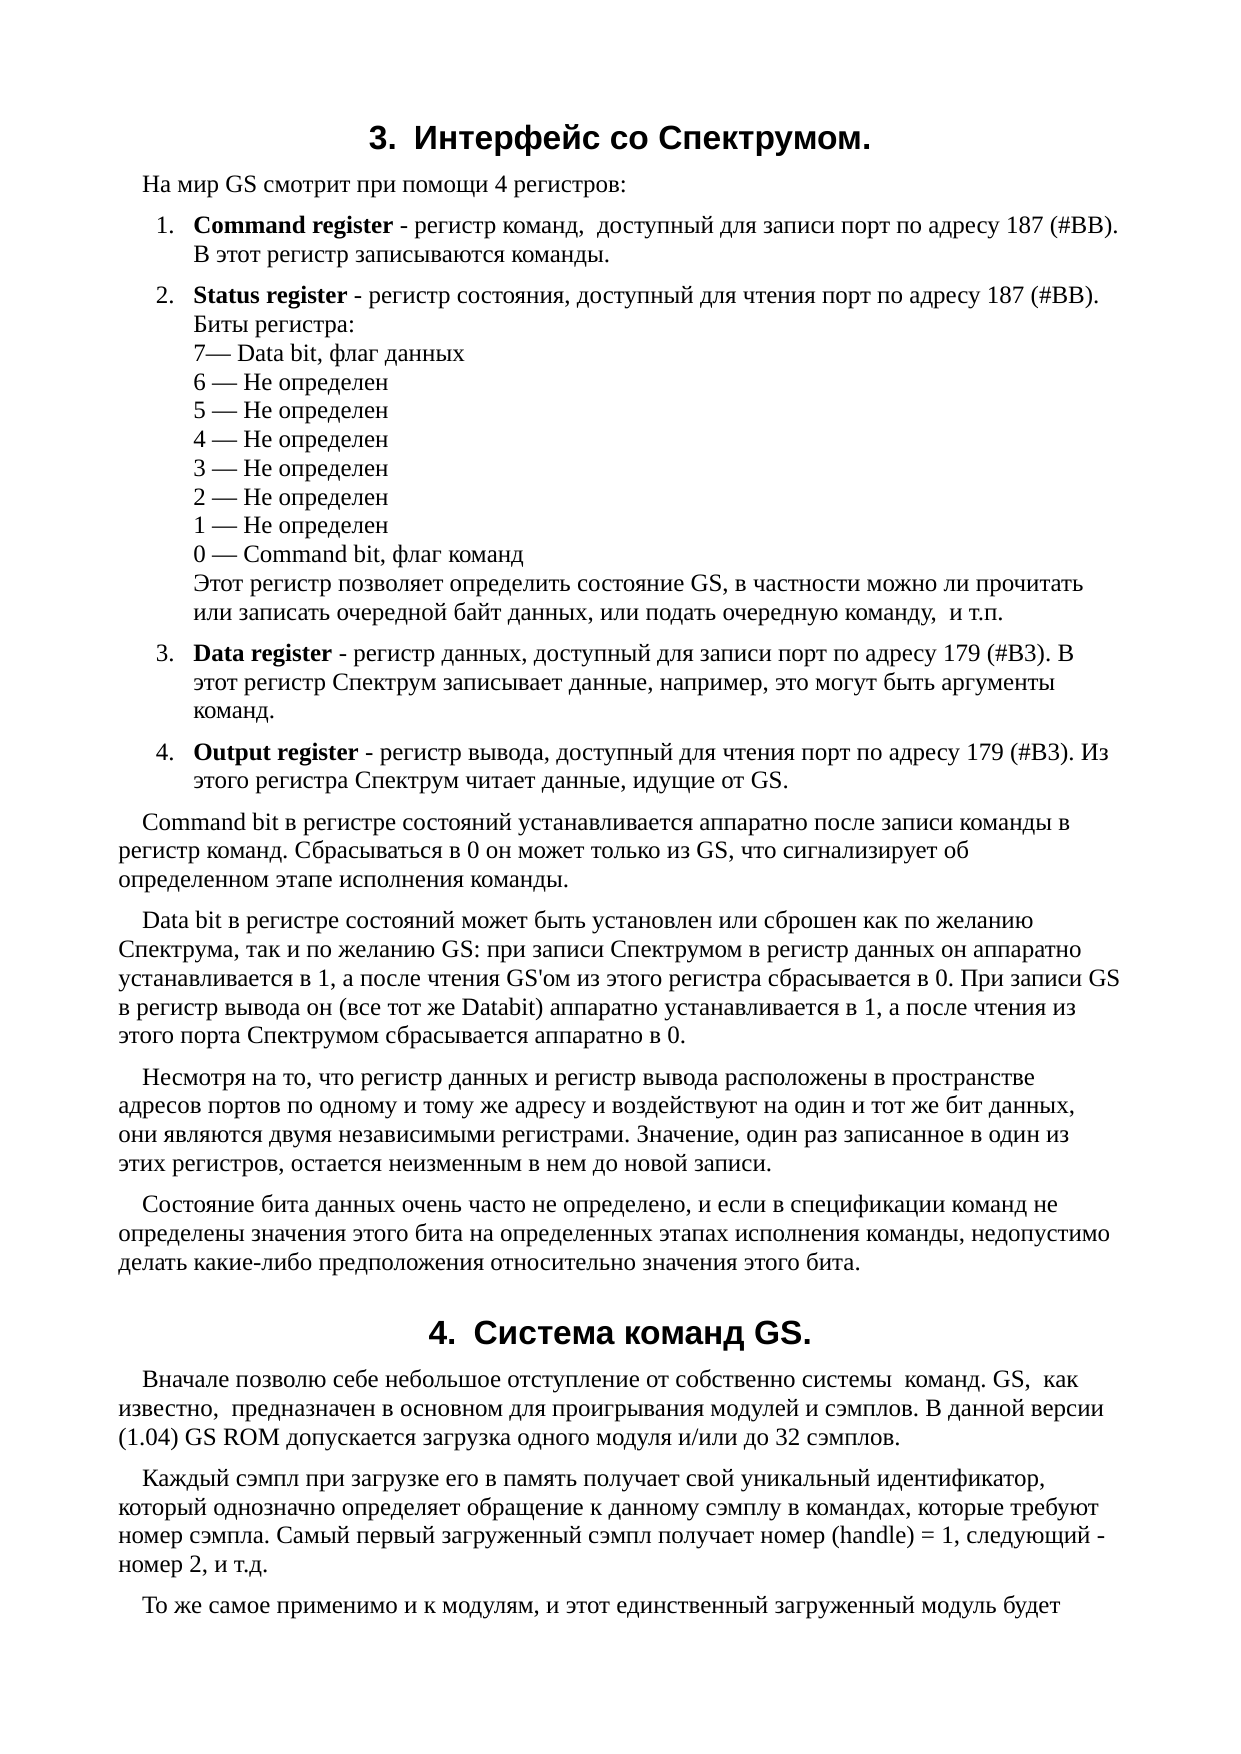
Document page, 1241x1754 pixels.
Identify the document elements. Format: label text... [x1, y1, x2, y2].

text Command bit в регистре состояний устанавливается аппаратно после записи команды в регистр команд. Сбрасываться в 0 он может только из GS, что сигнализирует об определенном этапе исполнения команды. [118, 807, 1122, 893]
list Command register - регистр команд, доступный для записи порт по адресу 187 (#BB). В этот регистр записываются команды. [156, 211, 1122, 268]
text Каждый сэмпл при загрузке его в память получает свой уникальный идентификатор, который однозначно определяет обращение к данному сэмплу в командах, которые требуют номер сэмпла. Самый первый загруженный сэмпл получает номер (handle) = 1, следующий - номер 2, и т.д. [118, 1463, 1122, 1578]
list Data register - регистр данных, доступный для записи порт по адресу 179 (#B3). В этот регистр Спектрум записывает данные, например, это могут быть аргументы команд. [156, 638, 1122, 724]
text Несмотря на то, что регистр данных и регистр вывода расположены в пространстве адресов портов по одному и тому же адресу и воздействуют на один и тот же бит данных, они являются двумя независимыми регистрами. Значение, один раз записанное в один из этих регистров, остается неизменным в нем до новой записи. [118, 1062, 1122, 1177]
text Состояние бита данных очень часто не определено, и если в спецификации команд не определены значения этого бита на определенных этапах исполнения команды, недопустимо делать какие-либо предположения относительно значения этого бита. [118, 1189, 1122, 1276]
subtitle Интерфейс со Спектрумом. [118, 118, 1122, 157]
text На мир GS смотрит при помощи 4 регистров: [118, 169, 1122, 198]
text Вначале позволю себе небольшое отступление от собственно системы команд. GS, как известно, предназначен в основном для проигрывания модулей и сэмплов. В данной версии (1.04) GS ROM допускается загрузка одного модуля и/или до 32 сэмплов. [118, 1364, 1122, 1450]
text Data bit в регистре состояний может быть установлен или сброшен как по желанию Спектрума, так и по желанию GS: при записи Спектрумом в регистр данных он аппаратно устанавливается в 1, а после чтения GS'ом из этого регистра сбрасывается в 0. При записи GS в регистр вывода он (все тот же Databit) аппаратно устанавливается в 1, а после чтения из этого порта Спектрумом сбрасывается аппаратно в 0. [118, 906, 1122, 1049]
list Output register - регистр вывода, доступный для чтения порт по адресу 179 (#B3). Из этого регистра Спектрум читает данные, идущие от GS. [156, 737, 1122, 794]
list Status register - регистр состояния, доступный для чтения порт по адресу 187 (#BB). Биты регистра: 7— Data bit, флаг данных 6 — Не определен 5 — Не определен 4 — Не определен 3 — Не определен 2 — Не определен 1 — Не определен 0 — Command bit, флаг команд Этот регистр позволяет определить состояние GS, в частности можно ли прочитать или записать очередной байт данных, или подать очередную команду, и т.п. [156, 281, 1122, 626]
subtitle Система команд GS. [118, 1313, 1122, 1352]
text То же самое применимо и к модулям, и этот единственный загруженный модуль будет [118, 1590, 1122, 1619]
